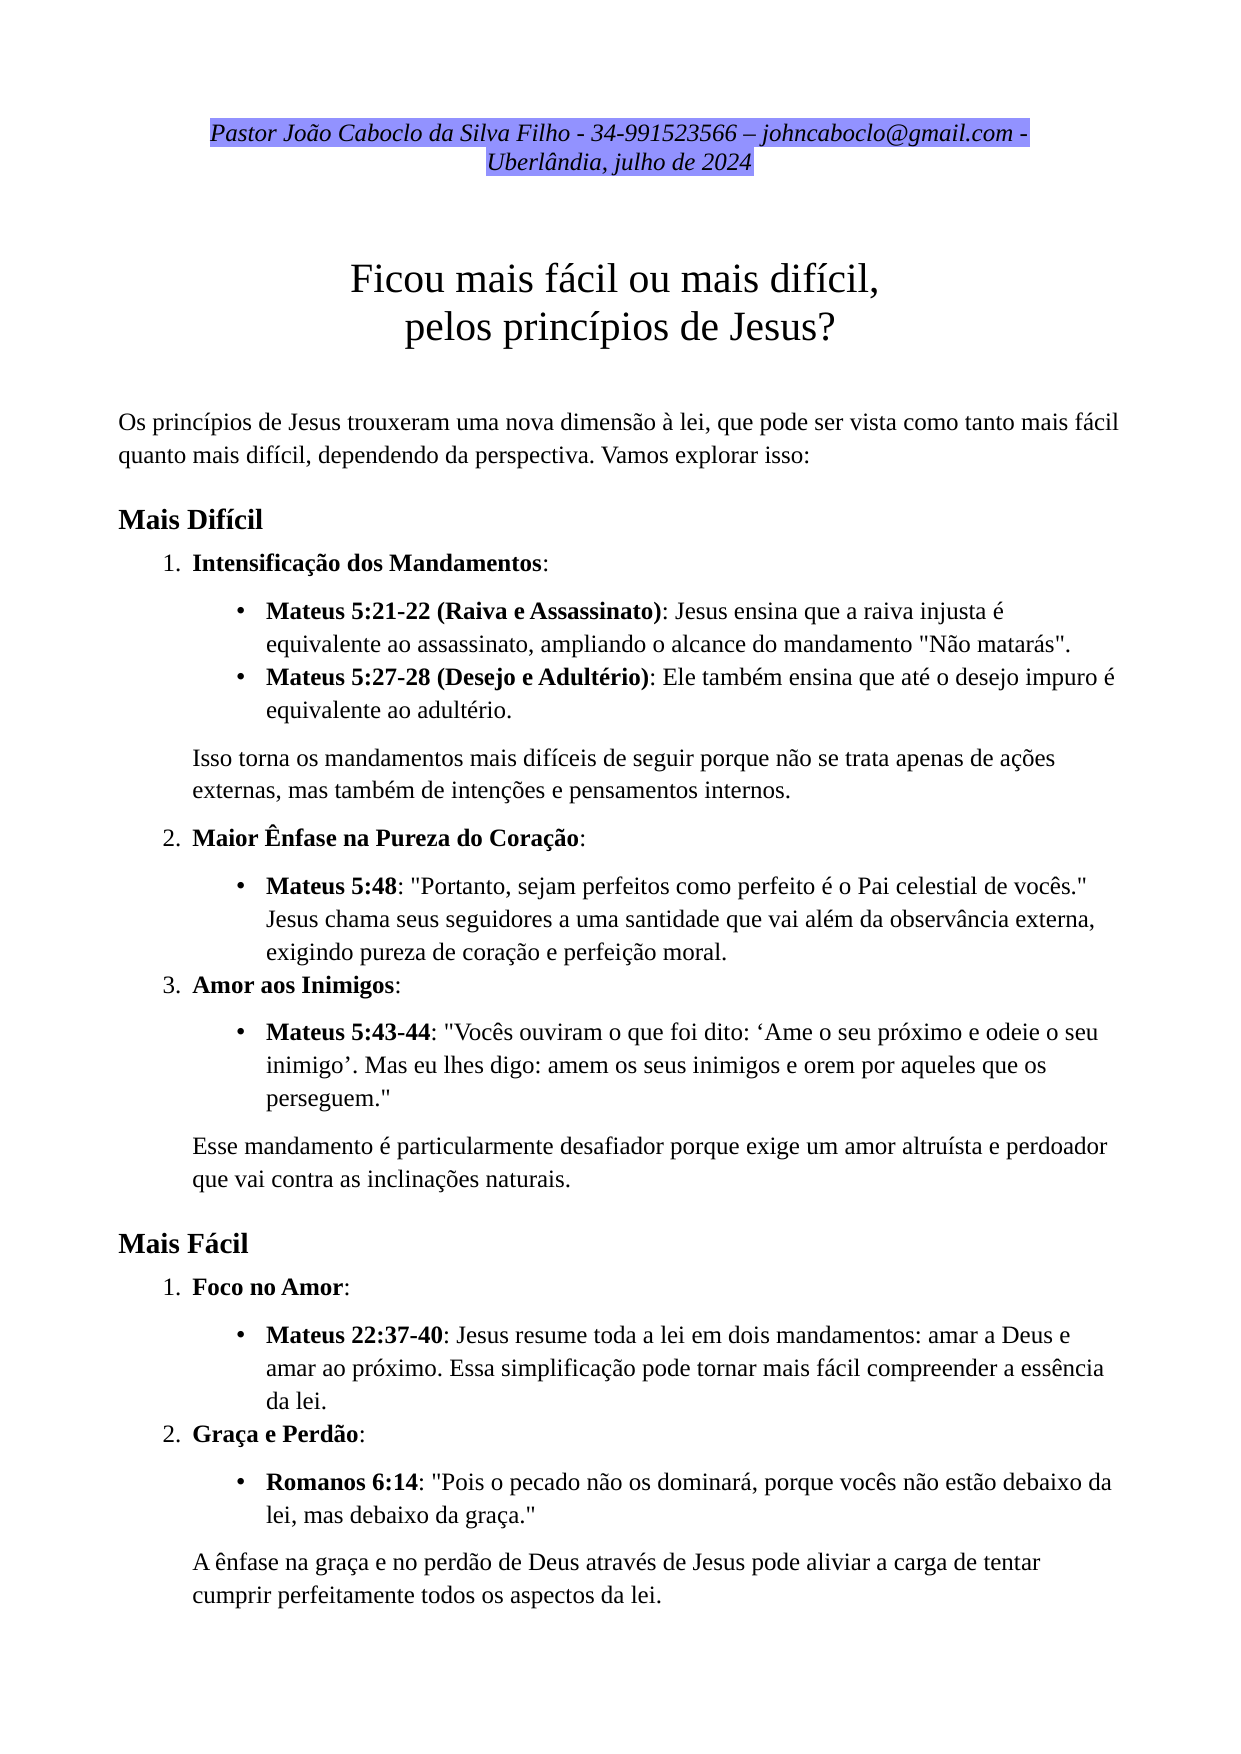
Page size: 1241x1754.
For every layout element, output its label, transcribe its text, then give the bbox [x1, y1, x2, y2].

list Romanos 6:14: "Pois o pecado não os dominará, porque vocês não estão debaixo da lei, mas debaixo da graça." [236, 1467, 1122, 1528]
list Mateus 5:48: "Portanto, sejam perfeitos como perfeito é o Pai celestial de vocês." Jesus chama seus seguidores a uma santidade que vai além da observância externa, exigindo pureza de coração e perfeição moral. [236, 871, 1122, 966]
list Esse mandamento é particularmente desafiador porque exige um amor altruísta e perdoador que vai contra as inclinações naturais. [162, 1131, 1122, 1193]
list Mateus 5:43-44: "Vocês ouviram o que foi dito: ‘Ame o seu próximo e odeie o seu inimigo’. Mas eu lhes digo: amem os seus inimigos e orem por aqueles que os perseguem." [236, 1017, 1122, 1112]
text Os princípios de Jesus trouxeram uma nova dimensão à lei, que pode ser vista como tanto mais fácil quanto mais difícil, dependendo da perspectiva. Vamos explorar isso: [118, 407, 1122, 469]
list Mateus 5:27-28 (Desejo e Adultério): Ele também ensina que até o desejo impuro é equivalente ao adultério. [236, 662, 1122, 724]
list Graça e Perdão: [162, 1419, 1122, 1448]
list Mateus 5:21-22 (Raiva e Assassinato): Jesus ensina que a raiva injusta é equivalente ao assassinato, ampliando o alcance do mandamento "Não matarás". [236, 596, 1122, 658]
list Foco no Amor: [162, 1272, 1122, 1301]
subtitle Mais Fácil [118, 1226, 1122, 1260]
list Maior Ênfase na Pureza do Coração: [162, 823, 1122, 852]
list Isso torna os mandamentos mais difíceis de seguir porque não se trata apenas de ações externas, mas também de intenções e pensamentos internos. [162, 743, 1122, 804]
list Mateus 22:37-40: Jesus resume toda a lei em dois mandamentos: amar a Deus e amar ao próximo. Essa simplificação pode tornar mais fácil compreender a essência da lei. [236, 1320, 1122, 1415]
text pelos princípios de Jesus? [118, 301, 1122, 349]
subtitle Mais Difícil [118, 502, 1122, 536]
text Ficou mais fácil ou mais difícil, [118, 253, 1122, 301]
list A ênfase na graça e no perdão de Deus através de Jesus pode aliviar a carga de tentar cumprir perfeitamente todos os aspectos da lei. [162, 1547, 1122, 1609]
list Amor aos Inimigos: [162, 970, 1122, 999]
list Intensificação dos Mandamentos: [162, 548, 1122, 577]
